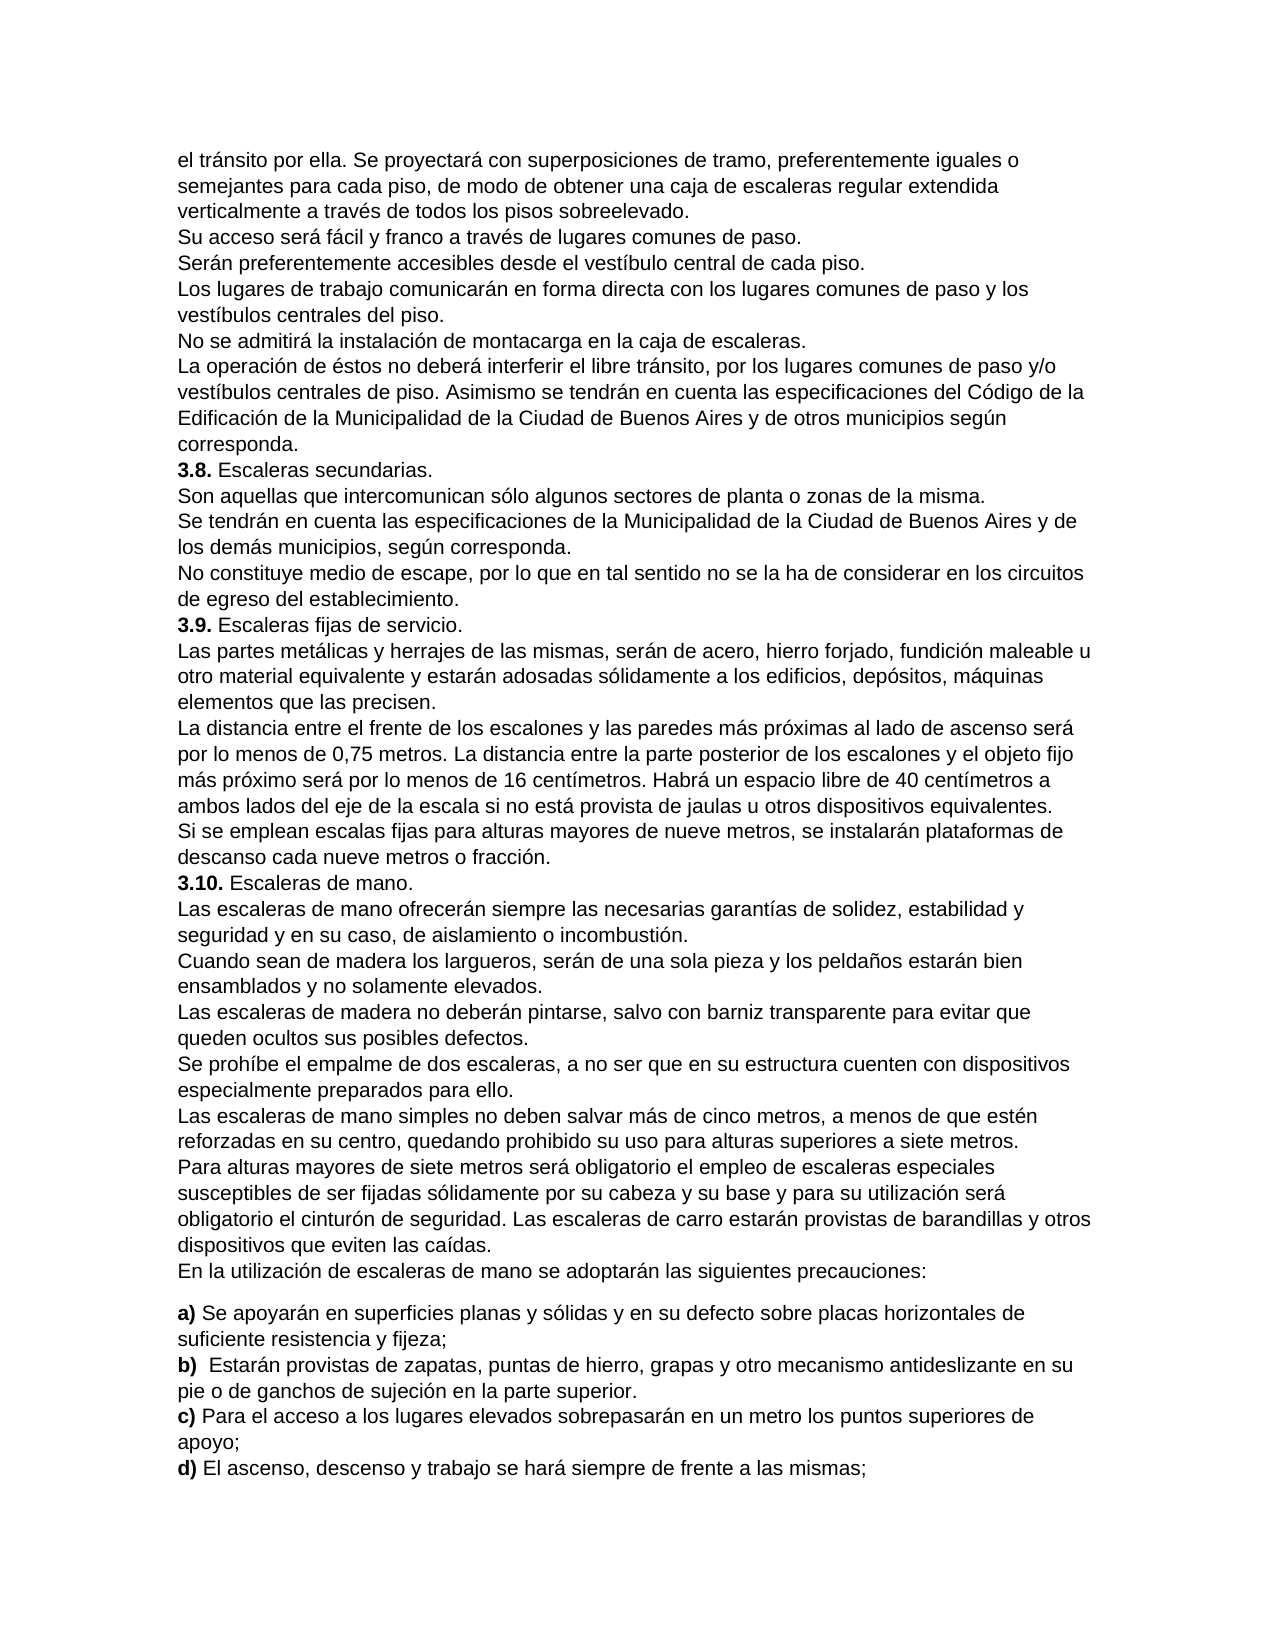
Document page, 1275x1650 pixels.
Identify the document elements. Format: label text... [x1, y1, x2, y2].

text a) Se apoyarán en superficies planas y sólidas y en su defecto sobre placas horizontales de suficiente resistencia y fijeza; b) Estarán provistas de zapatas, puntas de hierro, grapas y otro mecanismo antideslizante en su pie o de ganchos de sujeción en la parte superior. c) Para el acceso a los lugares elevados sobrepasarán en un metro los puntos superiores de apoyo; d) El ascenso, descenso y trabajo se hará siempre de frente a las mismas; [177, 1301, 1098, 1480]
text el tránsito por ella. Se proyectará con superposiciones de tramo, preferentemente iguales o semejantes para cada piso, de modo de obtener una caja de escaleras regular extendida verticalmente a través de todos los pisos sobreelevado. Su acceso será fácil y franco a través de lugares comunes de paso. Serán preferentemente accesibles desde el vestíbulo central de cada piso. Los lugares de trabajo comunicarán en forma directa con los lugares comunes de paso y los vestíbulos centrales del piso. No se admitirá la instalación de montacarga en la caja de escaleras. La operación de éstos no deberá interferir el libre tránsito, por los lugares comunes de paso y/o vestíbulos centrales de piso. Asimismo se tendrán en cuenta las especificaciones del Código de la Edificación de la Municipalidad de la Ciudad de Buenos Aires y de otros municipios según corresponda. 3.8. Escaleras secundarias. Son aquellas que intercomunican sólo algunos sectores de planta o zonas de la misma. Se tendrán en cuenta las especificaciones de la Municipalidad de la Ciudad de Buenos Aires y de los demás municipios, según corresponda. No constituye medio de escape, por lo que en tal sentido no se la ha de considerar en los circuitos de egreso del establecimiento. 3.9. Escaleras fijas de servicio. Las partes metálicas y herrajes de las mismas, serán de acero, hierro forjado, fundición maleable u otro material equivalente y estarán adosadas sólidamente a los edificios, depósitos, máquinas elementos que las precisen. La distancia entre el frente de los escalones y las paredes más próximas al lado de ascenso será por lo menos de 0,75 metros. La distancia entre la parte posterior de los escalones y el objeto fijo más próximo será por lo menos de 16 centímetros. Habrá un espacio libre de 40 centímetros a ambos lados del eje de la escala si no está provista de jaulas u otros dispositivos equivalentes. Si se emplean escalas fijas para alturas mayores de nueve metros, se instalarán plataformas de descanso cada nueve metros o fracción. 3.10. Escaleras de mano. Las escaleras de mano ofrecerán siempre las necesarias garantías de solidez, estabilidad y seguridad y en su caso, de aislamiento o incombustión. Cuando sean de madera los largueros, serán de una sola pieza y los peldaños estarán bien ensamblados y no solamente elevados. Las escaleras de madera no deberán pintarse, salvo con barniz transparente para evitar que queden ocultos sus posibles defectos. Se prohíbe el empalme de dos escaleras, a no ser que en su estructura cuenten con dispositivos especialmente preparados para ello. Las escaleras de mano simples no deben salvar más de cinco metros, a menos de que estén reforzadas en su centro, quedando prohibido su uso para alturas superiores a siete metros. Para alturas mayores de siete metros será obligatorio el empleo de escaleras especiales susceptibles de ser fijadas sólidamente por su cabeza y su base y para su utilización será obligatorio el cinturón de seguridad. Las escaleras de carro estarán provistas de barandillas y otros dispositivos que eviten las caídas. En la utilización de escaleras de mano se adoptarán las siguientes precauciones: [177, 148, 1098, 1282]
